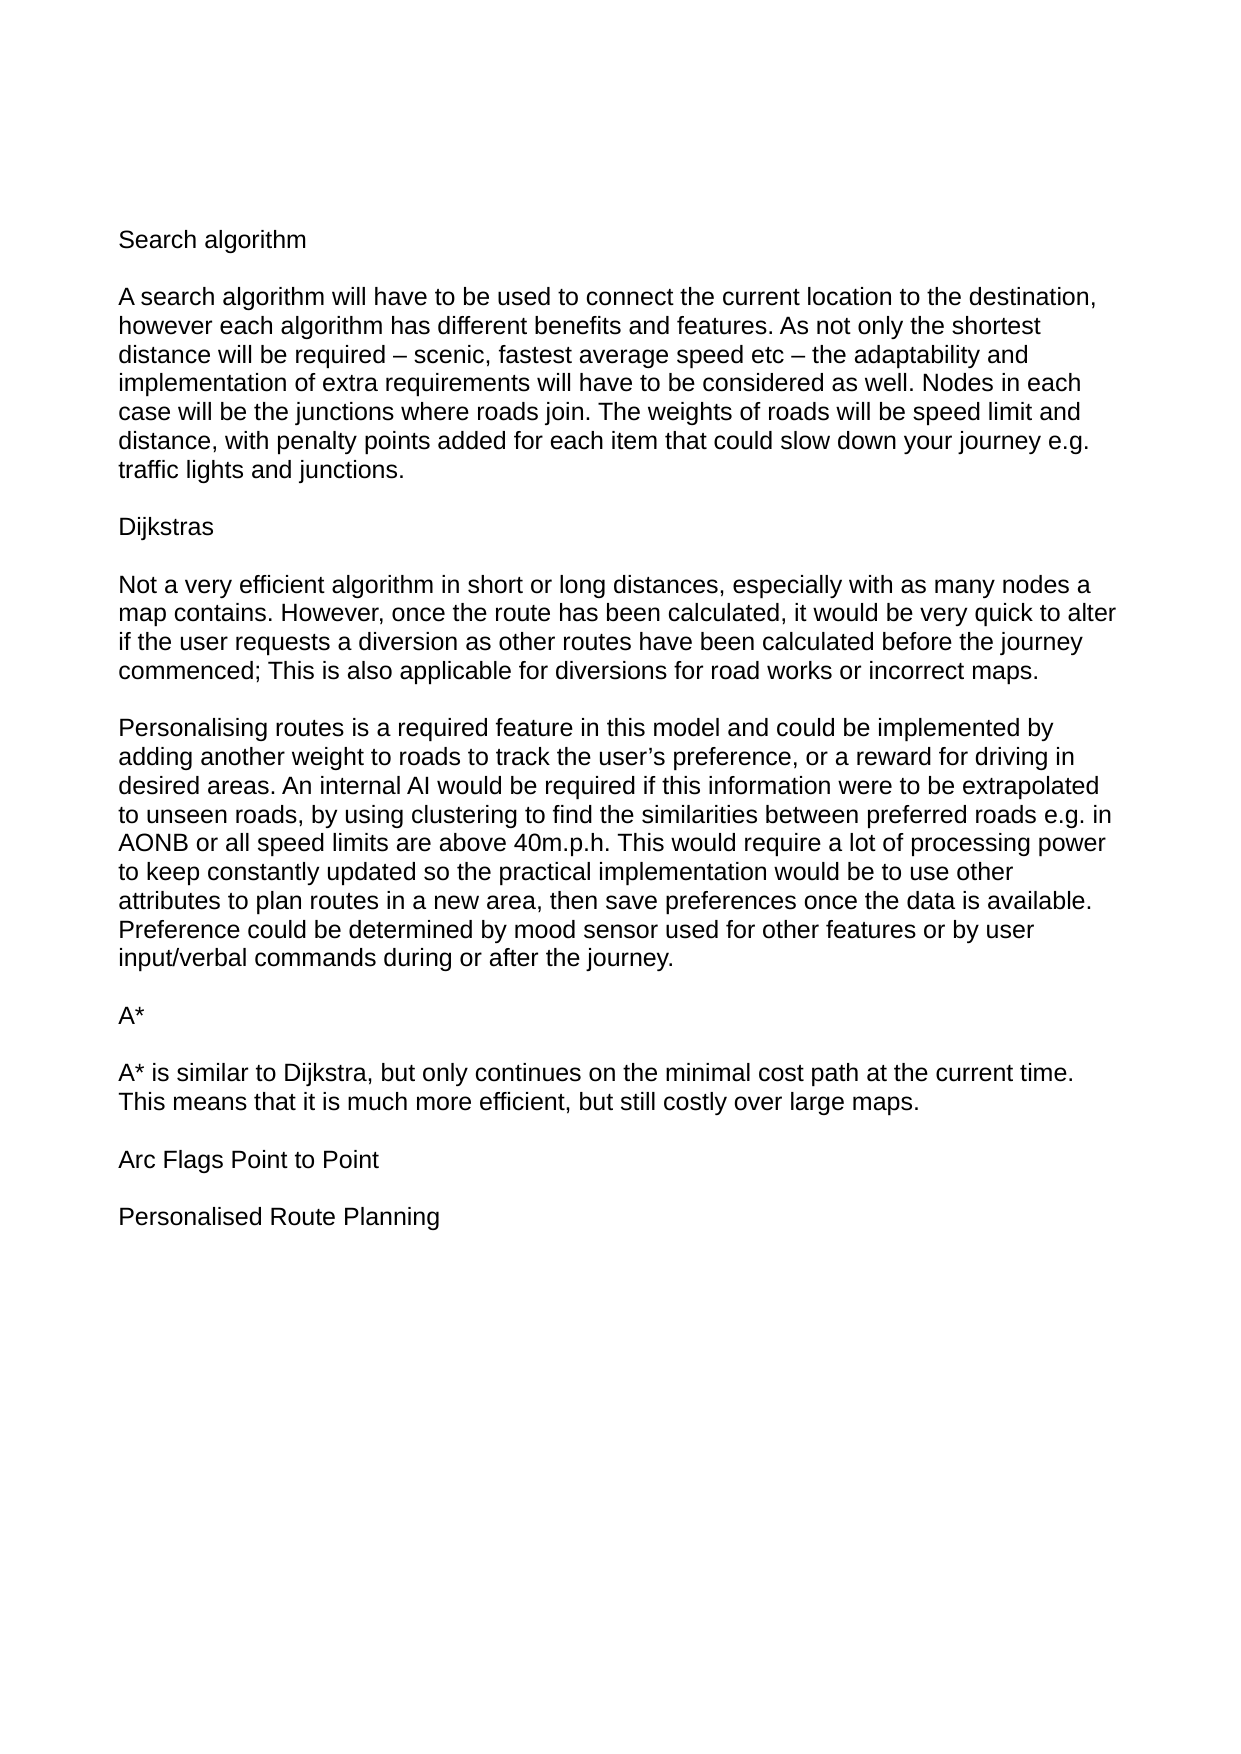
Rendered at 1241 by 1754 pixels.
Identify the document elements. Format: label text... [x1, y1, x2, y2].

text Not a very efficient algorithm in short or long distances, especially with as many nodes a map contains. However, once the route has been calculated, it would be very quick to alter if the user requests a diversion as other routes have been calculated before the journey commenced; This is also applicable for diversions for road works or incorrect maps. [118, 570, 1122, 685]
text A* [118, 1001, 1122, 1030]
text A search algorithm will have to be used to connect the current location to the destination, however each algorithm has different benefits and features. As not only the shortest distance will be required – scenic, fastest average speed etc – the adaptability and implementation of extra requirements will have to be considered as well. Nodes in each case will be the junctions where roads join. The weights of roads will be speed limit and distance, with penalty points added for each item that could slow down your journey e.g. traffic lights and junctions. [118, 282, 1122, 483]
text Arc Flags Point to Point [118, 1145, 1122, 1173]
text Personalised Route Planning [118, 1202, 1122, 1231]
text Search algorithm [118, 225, 1122, 253]
text Dijkstras [118, 512, 1122, 541]
text A* is similar to Dijkstra, but only continues on the minimal cost path at the current time. This means that it is much more efficient, but still costly over large maps. [118, 1058, 1122, 1116]
text Personalising routes is a required feature in this model and could be implemented by adding another weight to roads to track the user’s preference, or a reward for driving in desired areas. An internal AI would be required if this information were to be extrapolated to unseen roads, by using clustering to find the similarities between preferred roads e.g. in AONB or all speed limits are above 40m.p.h. This would require a lot of processing power to keep constantly updated so the practical implementation would be to use other attributes to plan routes in a new area, then save preferences once the data is available. Preference could be determined by mood sensor used for other features or by user input/verbal commands during or after the journey. [118, 713, 1122, 972]
